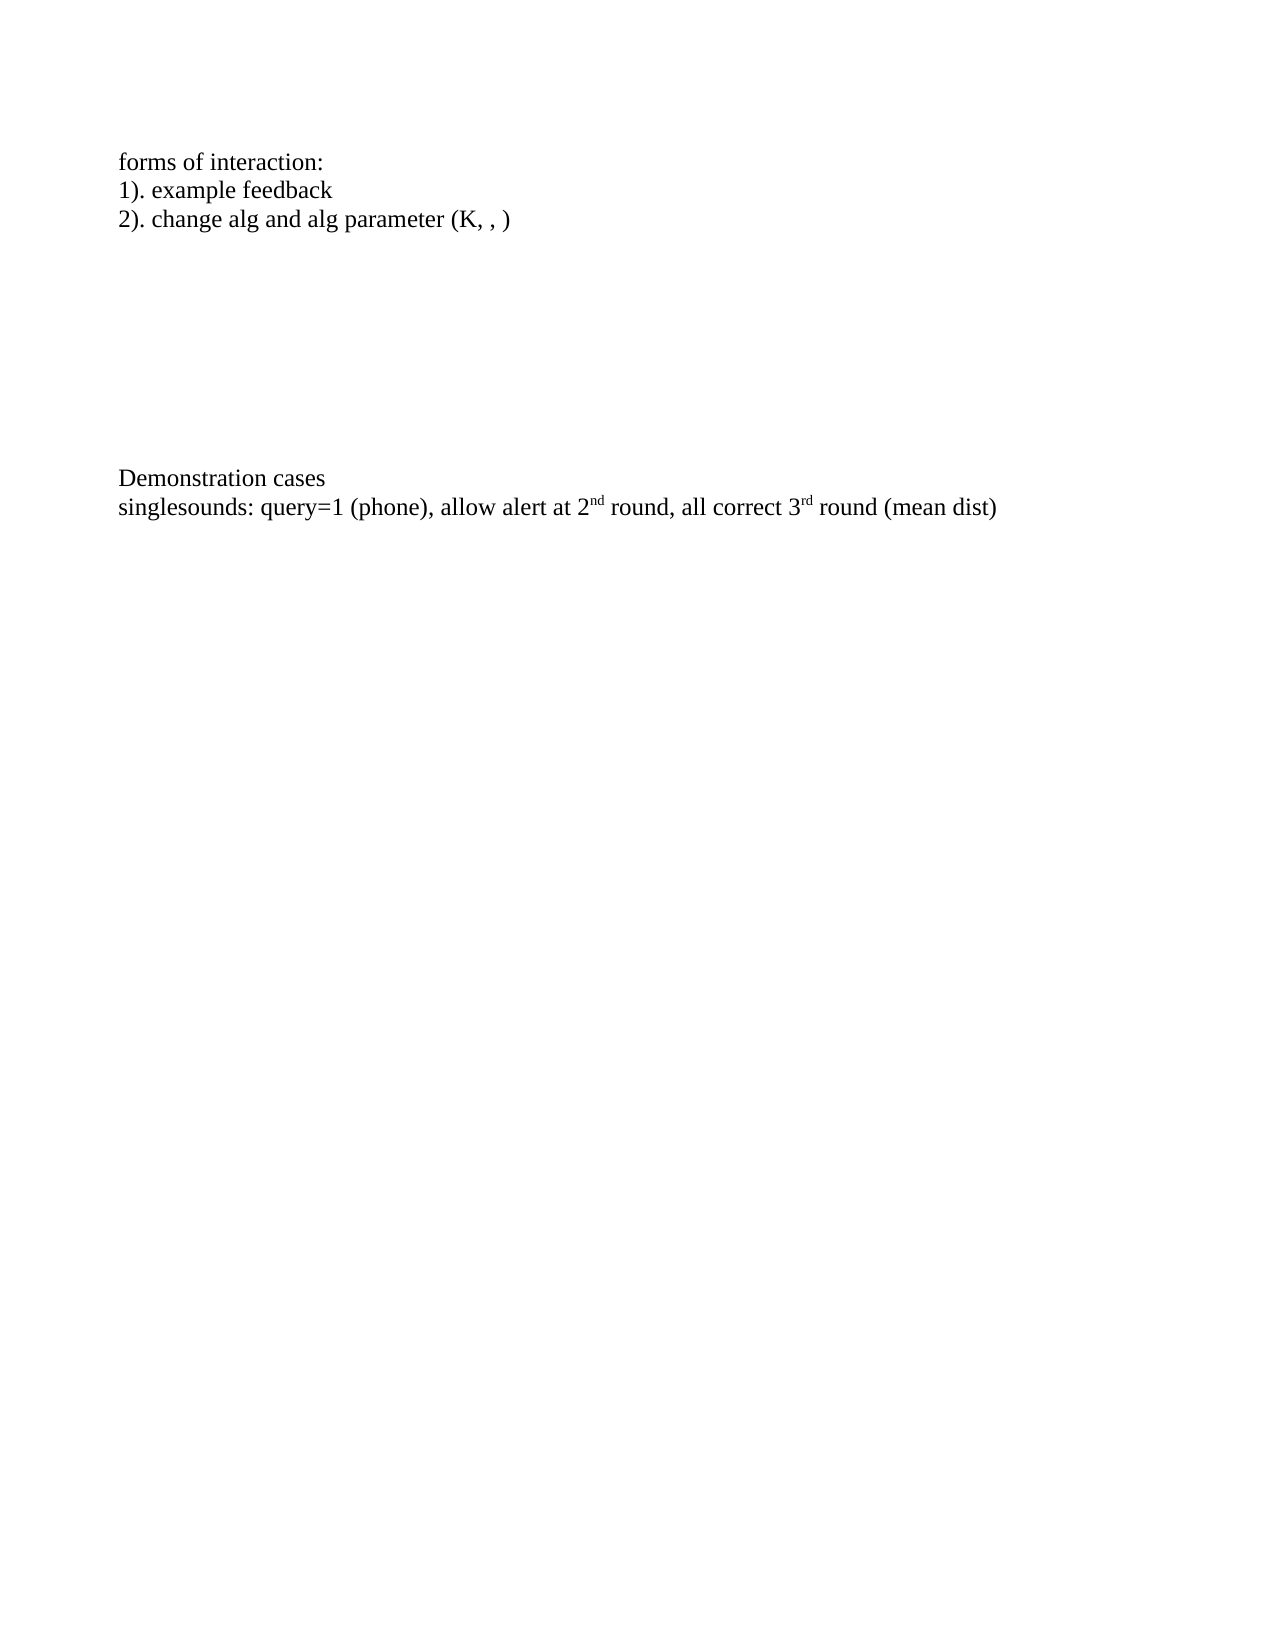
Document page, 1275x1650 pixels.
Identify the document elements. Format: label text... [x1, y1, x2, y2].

text 2). change alg and alg parameter (K, , ) [118, 204, 1157, 233]
text Demonstration cases [118, 463, 1157, 492]
text singlesounds: query=1 (phone), allow alert at 2nd round, all correct 3rd round (mean dist) [118, 492, 1157, 521]
text 1). example feedback [118, 176, 1157, 204]
text forms of interaction: [118, 147, 1157, 176]
